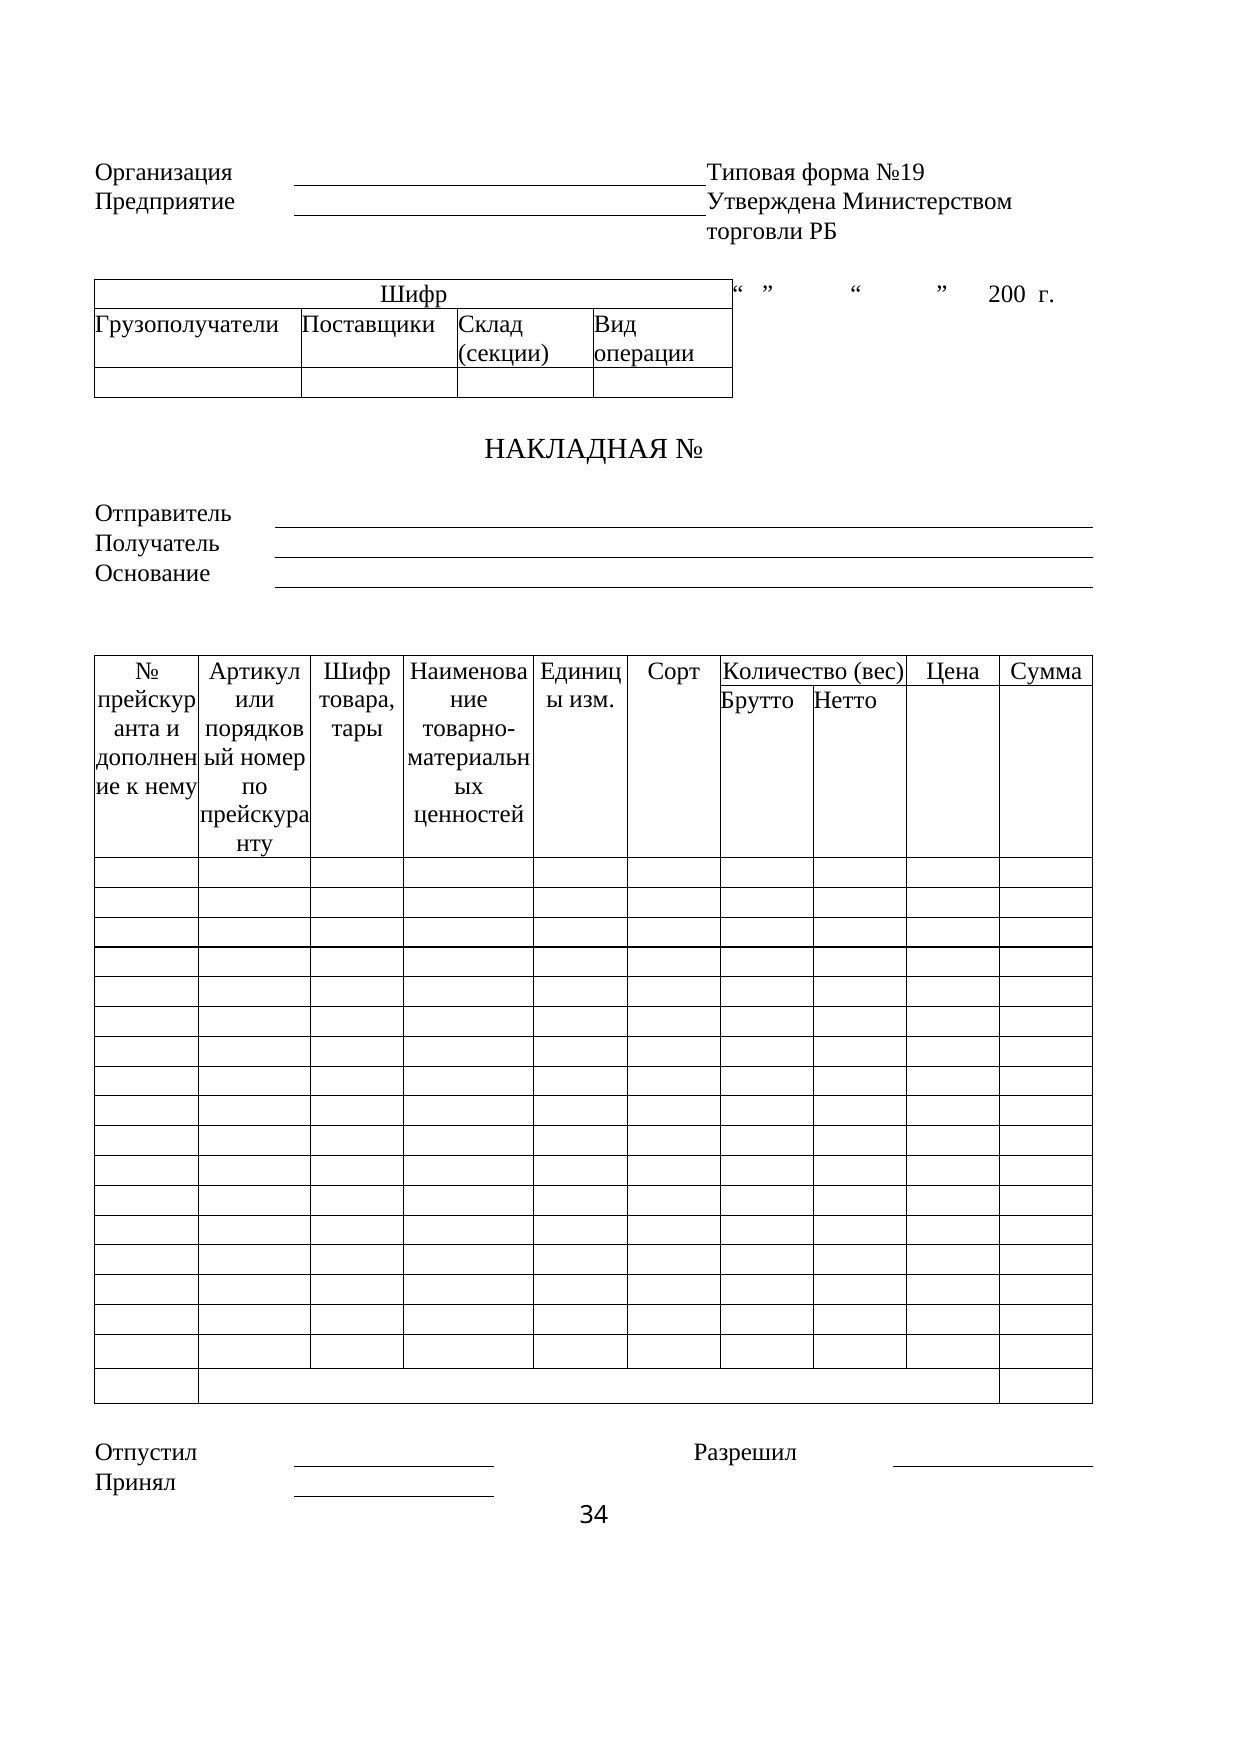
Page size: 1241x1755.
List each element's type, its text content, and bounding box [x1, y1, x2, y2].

table_cell [404, 1305, 533, 1334]
table_cell [1000, 1216, 1092, 1244]
table_cell [404, 948, 533, 976]
table_cell [1000, 1156, 1092, 1185]
table_cell [311, 858, 403, 887]
table_cell [311, 1007, 403, 1036]
table_header [893, 1438, 1093, 1466]
table_header Типовая форма №19 [706, 157, 1093, 185]
table_cell [907, 888, 999, 917]
table_cell [1000, 1186, 1092, 1214]
table_cell [907, 858, 999, 887]
table_cell [814, 1067, 906, 1095]
table_cell [594, 368, 732, 397]
table_cell [814, 1186, 906, 1214]
table_cell Вид операции [594, 309, 732, 367]
table_cell [404, 858, 533, 887]
table_cell [988, 308, 1093, 367]
table_cell [721, 888, 813, 917]
table_cell [721, 1275, 813, 1304]
table_cell [850, 308, 988, 367]
table_cell [721, 1216, 813, 1244]
table_cell [721, 1007, 813, 1036]
table_cell [95, 1067, 198, 1095]
table_cell [907, 1067, 999, 1095]
table_header [294, 157, 706, 185]
table_cell [95, 368, 301, 397]
table_cell [814, 1007, 906, 1036]
table_cell [1000, 1275, 1092, 1304]
table_cell [628, 1037, 720, 1066]
table_cell [199, 918, 310, 946]
table_cell [404, 1186, 533, 1214]
table_cell [721, 1305, 813, 1334]
table_cell [907, 918, 999, 946]
table_cell [907, 977, 999, 1006]
table_cell [199, 948, 310, 976]
table_cell [311, 1245, 403, 1274]
table_cell [311, 1186, 403, 1214]
table_header 200 г. [988, 279, 1093, 308]
table_cell [721, 918, 813, 946]
table_cell [199, 1275, 310, 1304]
table_cell [311, 1037, 403, 1066]
table_cell [404, 1007, 533, 1036]
table_cell [1000, 948, 1092, 976]
table_cell [721, 1126, 813, 1155]
table_cell Основание [95, 557, 275, 587]
table_cell [404, 1126, 533, 1155]
table_cell [404, 1156, 533, 1185]
table_cell [1000, 1096, 1092, 1125]
table_cell [458, 368, 593, 397]
table_cell торговли РБ [706, 215, 1093, 245]
table_cell [311, 1067, 403, 1095]
table_cell [814, 1245, 906, 1274]
table_cell [95, 1275, 198, 1304]
table_header “ ” [733, 279, 850, 308]
table_cell [95, 1007, 198, 1036]
table_cell Грузополучатели [95, 309, 301, 367]
table_cell [628, 1096, 720, 1125]
table_cell [628, 1275, 720, 1304]
table_header Сорт [628, 656, 720, 857]
table_cell [988, 367, 1093, 397]
table_cell [404, 888, 533, 917]
table_cell [814, 888, 906, 917]
table_cell [95, 1126, 198, 1155]
table_cell [534, 1335, 627, 1368]
table_header Наименование товарно-материальных ценностей [404, 656, 533, 857]
table_cell [628, 918, 720, 946]
table_cell [814, 1156, 906, 1185]
table_cell [199, 1156, 310, 1185]
table_cell [534, 1096, 627, 1125]
table_cell [534, 1216, 627, 1244]
table_cell [534, 1156, 627, 1185]
table_cell [95, 215, 293, 245]
table_cell [814, 1275, 906, 1304]
table_cell [311, 977, 403, 1006]
table_cell [199, 1186, 310, 1214]
table_cell [199, 1096, 310, 1125]
table_cell [907, 948, 999, 976]
table_cell [311, 1156, 403, 1185]
table_cell Предприятие [95, 185, 293, 215]
table_cell Принял [95, 1466, 294, 1496]
table_cell [199, 1067, 310, 1095]
table_cell [199, 888, 310, 917]
table_cell [404, 1096, 533, 1125]
table_cell [628, 1305, 720, 1334]
table_cell [302, 368, 457, 397]
table_cell [721, 977, 813, 1006]
table_cell [628, 948, 720, 976]
table_cell [907, 1335, 999, 1368]
table_cell [534, 1186, 627, 1214]
table_cell [199, 1216, 310, 1244]
table_cell [721, 1245, 813, 1274]
table_header Единицы изм. [534, 656, 627, 857]
table_cell [294, 186, 706, 215]
table_cell [199, 1037, 310, 1066]
table_cell [721, 858, 813, 887]
table_cell [95, 1335, 198, 1368]
table_cell [404, 1335, 533, 1368]
table_cell [95, 1186, 198, 1214]
table_cell Нетто [814, 686, 906, 857]
table_cell [721, 948, 813, 976]
table_cell [628, 1186, 720, 1214]
table_header [275, 498, 1093, 527]
table_cell [311, 1216, 403, 1244]
table_cell [199, 1369, 999, 1403]
table_cell [95, 858, 198, 887]
table_cell [628, 858, 720, 887]
table_cell [534, 1037, 627, 1066]
table_cell [814, 948, 906, 976]
table_cell [311, 888, 403, 917]
table_cell [95, 918, 198, 946]
table_cell [95, 888, 198, 917]
table_cell [907, 1126, 999, 1155]
table_cell [534, 977, 627, 1006]
table_header Артикул или порядковый номер по прейскуранту [199, 656, 310, 857]
table_header [494, 1438, 693, 1466]
table_cell [628, 1067, 720, 1095]
table_cell [1000, 1335, 1092, 1368]
table_cell [311, 1305, 403, 1334]
table_cell [534, 948, 627, 976]
text НАКЛАДНАЯ № [94, 431, 1093, 465]
table_cell [1000, 1245, 1092, 1274]
table_cell [907, 1305, 999, 1334]
table_cell [311, 948, 403, 976]
table_cell [1000, 977, 1092, 1006]
table_cell [1000, 858, 1092, 887]
table_cell [628, 1156, 720, 1185]
table_cell [721, 1186, 813, 1214]
table_cell [733, 367, 850, 397]
table_cell [95, 1156, 198, 1185]
table_cell [814, 1216, 906, 1244]
table_cell [721, 1067, 813, 1095]
table_cell [199, 1126, 310, 1155]
table_header [294, 1438, 494, 1466]
table_cell [721, 1156, 813, 1185]
table_cell [1000, 1037, 1092, 1066]
table_cell Утверждена Министерством [706, 185, 1093, 215]
table_cell [628, 888, 720, 917]
table_cell [814, 1305, 906, 1334]
table_cell [1000, 1067, 1092, 1095]
table_cell [628, 1007, 720, 1036]
table_cell [850, 367, 988, 397]
table_cell [907, 1275, 999, 1304]
table_cell [534, 1305, 627, 1334]
table_cell [95, 977, 198, 1006]
table_cell [404, 1216, 533, 1244]
table_cell [534, 858, 627, 887]
table_cell [814, 1096, 906, 1125]
table_cell [628, 1335, 720, 1368]
table_cell [534, 1275, 627, 1304]
table_header № прейскуранта и дополнение к нему [95, 656, 198, 857]
table_header Разрешил [693, 1438, 893, 1466]
table_cell [628, 977, 720, 1006]
table_cell [907, 1096, 999, 1125]
table_cell [294, 1467, 494, 1496]
table_cell [814, 1126, 906, 1155]
table_cell [275, 528, 1093, 557]
table_cell [814, 1335, 906, 1368]
table_cell [294, 216, 706, 245]
table_cell [199, 977, 310, 1006]
table_cell [1000, 918, 1092, 946]
table_cell [311, 1126, 403, 1155]
table_cell [534, 1067, 627, 1095]
table_header Организация [95, 157, 293, 185]
table_cell [404, 977, 533, 1006]
table_cell [893, 1467, 1093, 1496]
table_cell [404, 1245, 533, 1274]
table_cell [814, 977, 906, 1006]
table_header Сумма [1000, 656, 1092, 684]
table_cell [311, 1335, 403, 1368]
table_cell [721, 1335, 813, 1368]
table_cell [814, 1037, 906, 1066]
table_cell Получатель [95, 527, 275, 557]
table_cell [95, 1305, 198, 1334]
table_header Отправитель [95, 498, 275, 527]
table_header Количество (вес) [721, 656, 906, 684]
table_cell [907, 1216, 999, 1244]
table_cell [534, 1126, 627, 1155]
table_cell [1000, 686, 1092, 857]
table_header Шифр [95, 280, 732, 308]
table_cell [404, 918, 533, 946]
table_cell [628, 1245, 720, 1274]
table_cell [311, 1275, 403, 1304]
table_cell [1000, 1369, 1092, 1403]
table_cell Брутто [721, 686, 813, 857]
table_cell [1000, 1305, 1092, 1334]
table_cell [534, 1245, 627, 1274]
table_cell [95, 1037, 198, 1066]
table_cell [907, 1007, 999, 1036]
table_cell [95, 1245, 198, 1274]
table_cell [95, 1369, 198, 1403]
table_cell [404, 1067, 533, 1095]
table_cell [404, 1275, 533, 1304]
table_cell [275, 558, 1093, 587]
table_cell [199, 1007, 310, 1036]
table_cell [814, 918, 906, 946]
table_cell [1000, 888, 1092, 917]
table_cell [199, 858, 310, 887]
table_cell [404, 1037, 533, 1066]
table_cell [199, 1245, 310, 1274]
table_cell [95, 948, 198, 976]
table_cell [95, 1216, 198, 1244]
table_header Цена [907, 656, 999, 684]
table_cell [628, 1216, 720, 1244]
table_cell [733, 308, 850, 367]
table_cell [907, 1186, 999, 1214]
table_cell [628, 1126, 720, 1155]
table_header Отпустил [95, 1438, 294, 1466]
table_cell [199, 1335, 310, 1368]
table_cell [494, 1466, 693, 1496]
table_cell [95, 1096, 198, 1125]
table_cell [534, 1007, 627, 1036]
table_cell [907, 686, 999, 857]
table_header “ ” [850, 279, 988, 308]
table_cell [199, 1305, 310, 1334]
table_cell [534, 888, 627, 917]
table_cell Склад (секции) [458, 309, 593, 367]
table_cell [311, 1096, 403, 1125]
table_cell Поставщики [302, 309, 457, 367]
table_cell [721, 1096, 813, 1125]
table_cell [1000, 1126, 1092, 1155]
table_cell [814, 858, 906, 887]
table_cell [311, 918, 403, 946]
table_cell [721, 1037, 813, 1066]
table_cell [907, 1037, 999, 1066]
table_cell [1000, 1007, 1092, 1036]
table_cell [534, 918, 627, 946]
table_cell [907, 1245, 999, 1274]
table_header Шифр товара, тары [311, 656, 403, 857]
table_cell [907, 1156, 999, 1185]
table_cell [693, 1466, 893, 1496]
